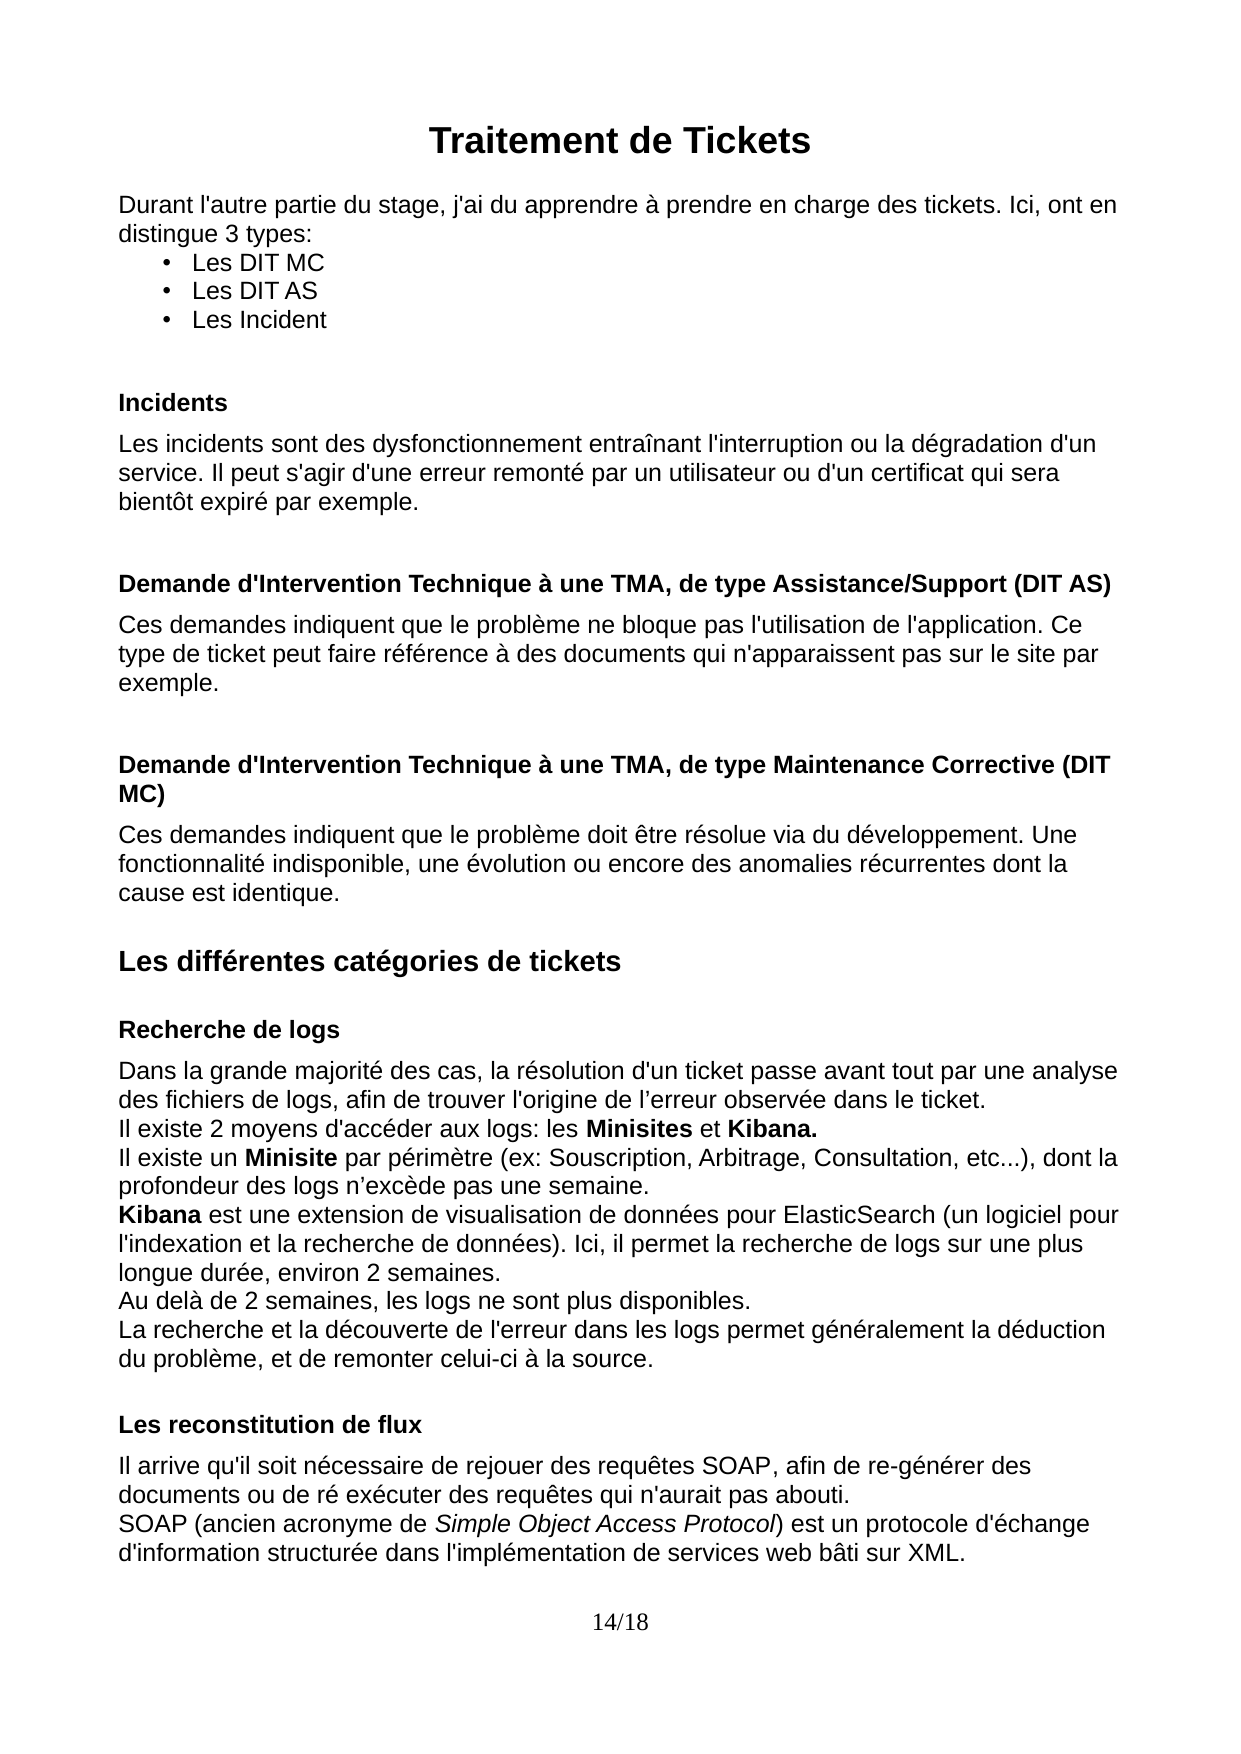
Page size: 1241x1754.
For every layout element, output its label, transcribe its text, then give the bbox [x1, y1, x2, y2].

text Les incidents sont des dysfonctionnement entraînant l'interruption ou la dégradation d'un service. Il peut s'agir d'une erreur remonté par un utilisateur ou d'un certificat qui sera bientôt expiré par exemple. [118, 429, 1122, 515]
text Au delà de 2 semaines, les logs ne sont plus disponibles. [118, 1286, 1122, 1315]
text Il arrive qu'il soit nécessaire de rejouer des requêtes SOAP, afin de re-générer des documents ou de ré exécuter des requêtes qui n'aurait pas abouti. [118, 1451, 1122, 1509]
text La recherche et la découverte de l'erreur dans les logs permet généralement la déduction du problème, et de remonter celui-ci à la source. [118, 1315, 1122, 1373]
text Durant l'autre partie du stage, j'ai du apprendre à prendre en charge des tickets. Ici, ont en distingue 3 types: [118, 190, 1122, 247]
text Demande d'Intervention Technique à une TMA, de type Assistance/Support (DIT AS) [118, 569, 1122, 598]
text SOAP (ancien acronyme de Simple Object Access Protocol) est un protocole d'échange d'information structurée dans l'implémentation de services web bâti sur XML. [118, 1509, 1122, 1566]
subtitle Les différentes catégories de tickets [118, 944, 1122, 978]
text Ces demandes indiquent que le problème ne bloque pas l'utilisation de l'application. Ce type de ticket peut faire référence à des documents qui n'apparaissent pas sur le site par exemple. [118, 610, 1122, 697]
text Il existe un Minisite par périmètre (ex: Souscription, Arbitrage, Consultation, etc...), dont la profondeur des logs n’excède pas une semaine. [118, 1143, 1122, 1200]
text Traitement de Tickets [118, 118, 1122, 161]
text Il existe 2 moyens d'accéder aux logs: les Minisites et Kibana. [118, 1114, 1122, 1143]
text Incidents [118, 388, 1122, 417]
subtitle Les reconstitution de flux [118, 1410, 1122, 1439]
text Kibana est une extension de visualisation de données pour ElasticSearch (un logiciel pour l'indexation et la recherche de données). Ici, il permet la recherche de logs sur une plus longue durée, environ 2 semaines. [118, 1200, 1122, 1286]
list Les Incident [162, 305, 1122, 334]
list Les DIT MC [162, 247, 1122, 276]
subtitle Recherche de logs [118, 1015, 1122, 1044]
text Dans la grande majorité des cas, la résolution d'un ticket passe avant tout par une analyse des fichiers de logs, afin de trouver l'origine de l’erreur observée dans le ticket. [118, 1056, 1122, 1114]
list Les DIT AS [162, 276, 1122, 305]
text Demande d'Intervention Technique à une TMA, de type Maintenance Corrective (DIT MC) [118, 750, 1122, 808]
text Ces demandes indiquent que le problème doit être résolue via du développement. Une fonctionnalité indisponible, une évolution ou encore des anomalies récurrentes dont la cause est identique. [118, 820, 1122, 907]
